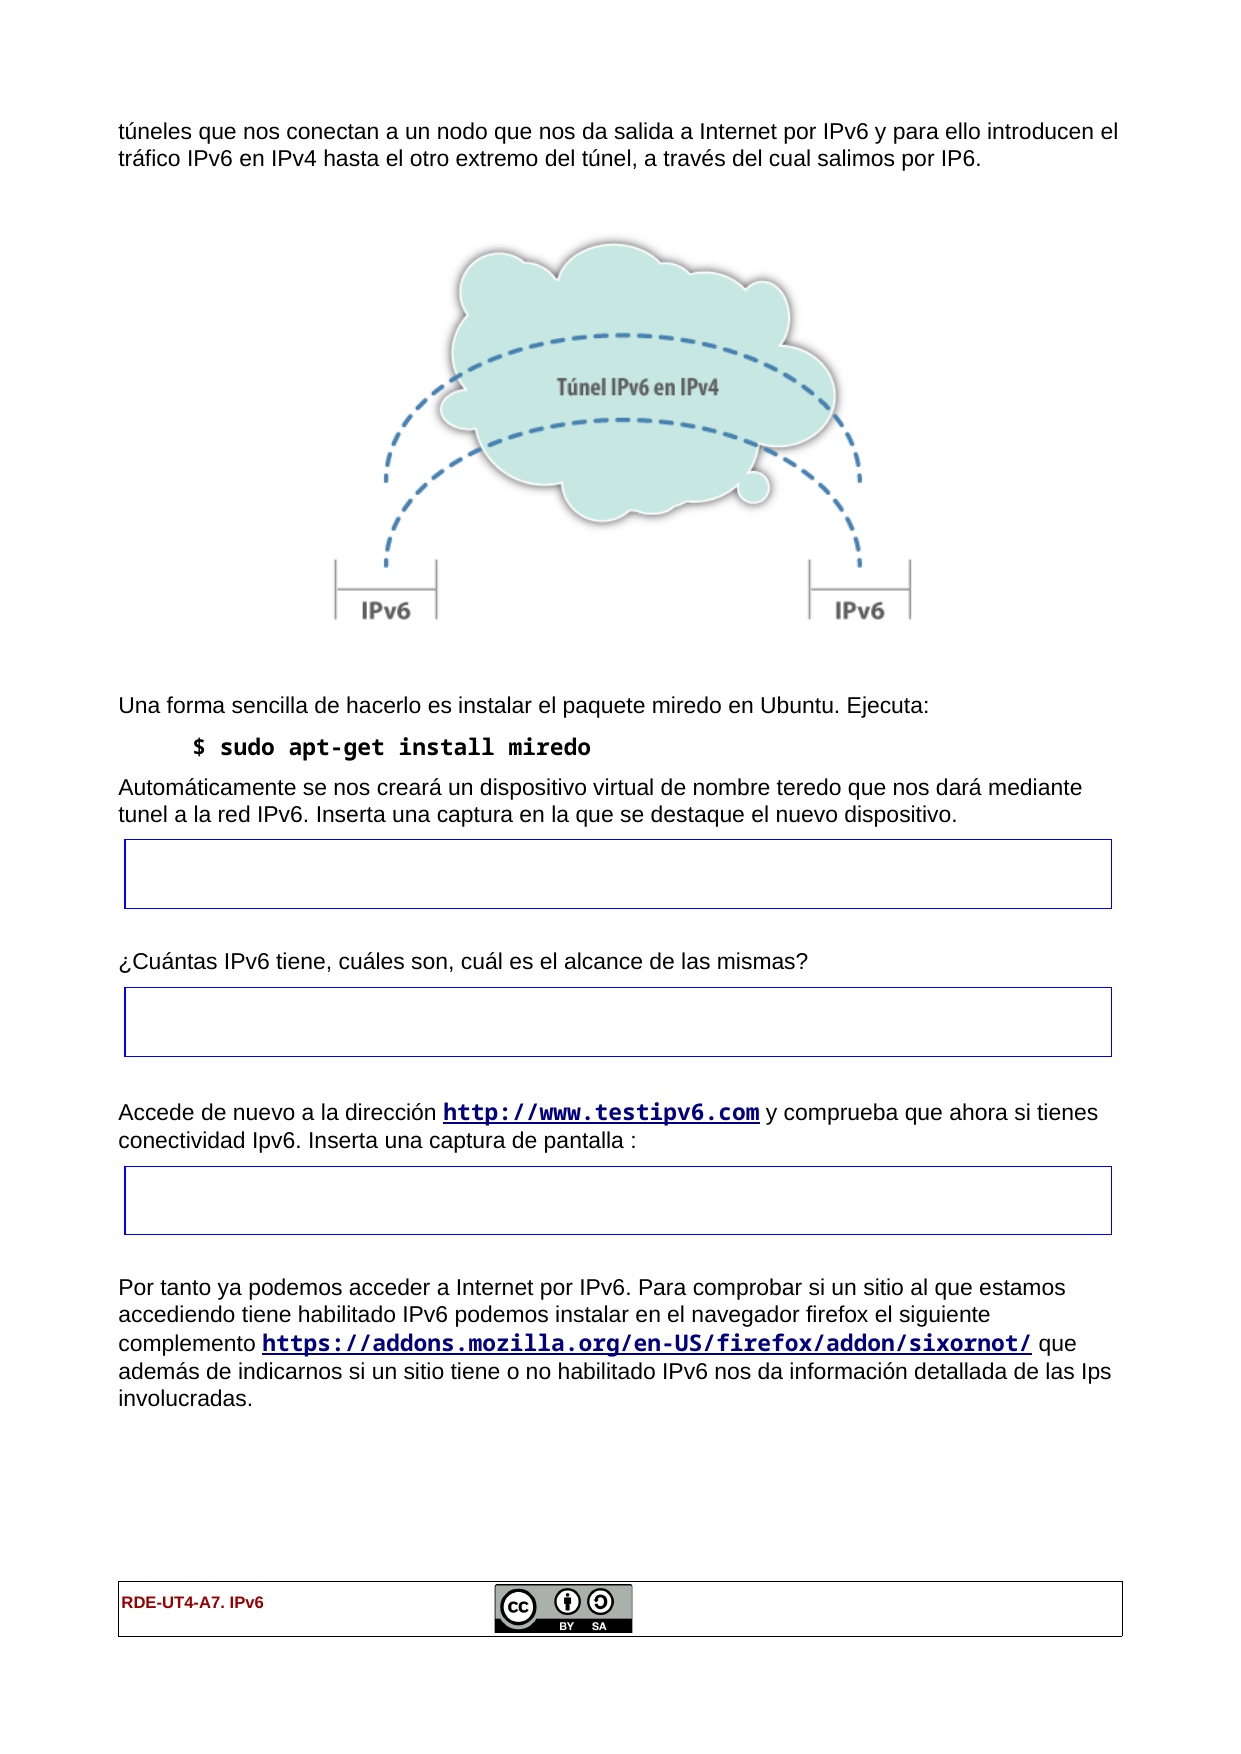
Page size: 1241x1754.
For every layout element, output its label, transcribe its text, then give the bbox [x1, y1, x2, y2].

text Automáticamente se nos creará un dispositivo virtual de nombre teredo que nos dará mediante tunel a la red IPv6. Inserta una captura en la que se destaque el nuevo dispositivo. [118, 774, 1122, 827]
text Una forma sencilla de hacerlo es instalar el paquete miredo en Ubuntu. Ejecuta: [118, 692, 1122, 718]
picture [266, 183, 975, 653]
picture [494, 1584, 633, 1633]
text túneles que nos conectan a un nodo que nos da salida a Internet por IPv6 y para ello introducen el tráfico IPv6 en IPv4 hasta el otro extremo del túnel, a través del cual salimos por IP6. [118, 118, 1122, 171]
table_header [126, 1167, 1111, 1234]
text $ sudo apt-get install miredo [192, 730, 1122, 762]
table_header [126, 840, 1111, 908]
text Accede de nuevo a la dirección http://www.testipv6.com y comprueba que ahora si tienes conectividad Ipv6. Inserta una captura de pantalla : [118, 1096, 1122, 1153]
text Por tanto ya podemos acceder a Internet por IPv6. Para comprobar si un sitio al que estamos accediendo tiene habilitado IPv6 podemos instalar en el navegador firefox el siguiente complemento https://addons.mozilla.org/en-US/firefox/addon/sixornot/ que además de indicarnos si un sitio tiene o no habilitado IPv6 nos da información detallada de las Ips involucradas. [118, 1274, 1122, 1411]
text ¿Cuántas IPv6 tiene, cuáles son, cuál es el alcance de las mismas? [118, 948, 1122, 974]
table_header [126, 988, 1111, 1056]
